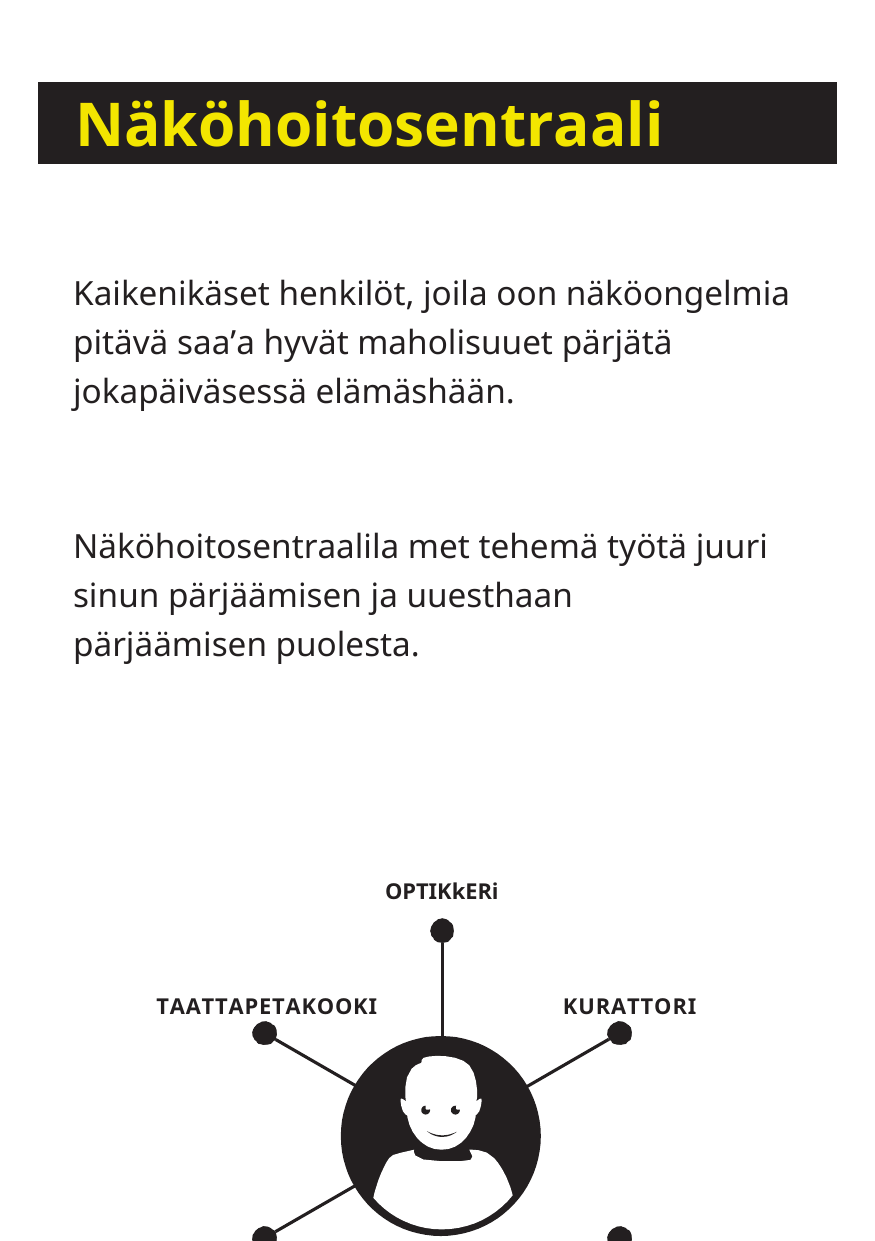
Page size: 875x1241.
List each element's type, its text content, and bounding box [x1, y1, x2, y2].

text TAATTAPETAKOOKI KURATTORI [25, 991, 827, 1021]
title Näköhoitosentraali [37, 82, 849, 164]
picture [430, 918, 454, 943]
text Kaikenikäset henkilöt, joila oon näköongelmia pitävä saa’a hyvät maholisuuet pärjätä jokapäiväsessä elämäshään. [73, 270, 792, 413]
picture [607, 1021, 632, 1045]
text Näköhoitosentraalila met tehemä työtä juuri sinun pärjäämisen ja uuesthaan pärjäämisen puolesta. [73, 522, 768, 666]
picture [252, 1226, 277, 1241]
text OPTIKkERi [56, 876, 827, 906]
picture [607, 1226, 632, 1241]
picture [252, 1021, 277, 1045]
